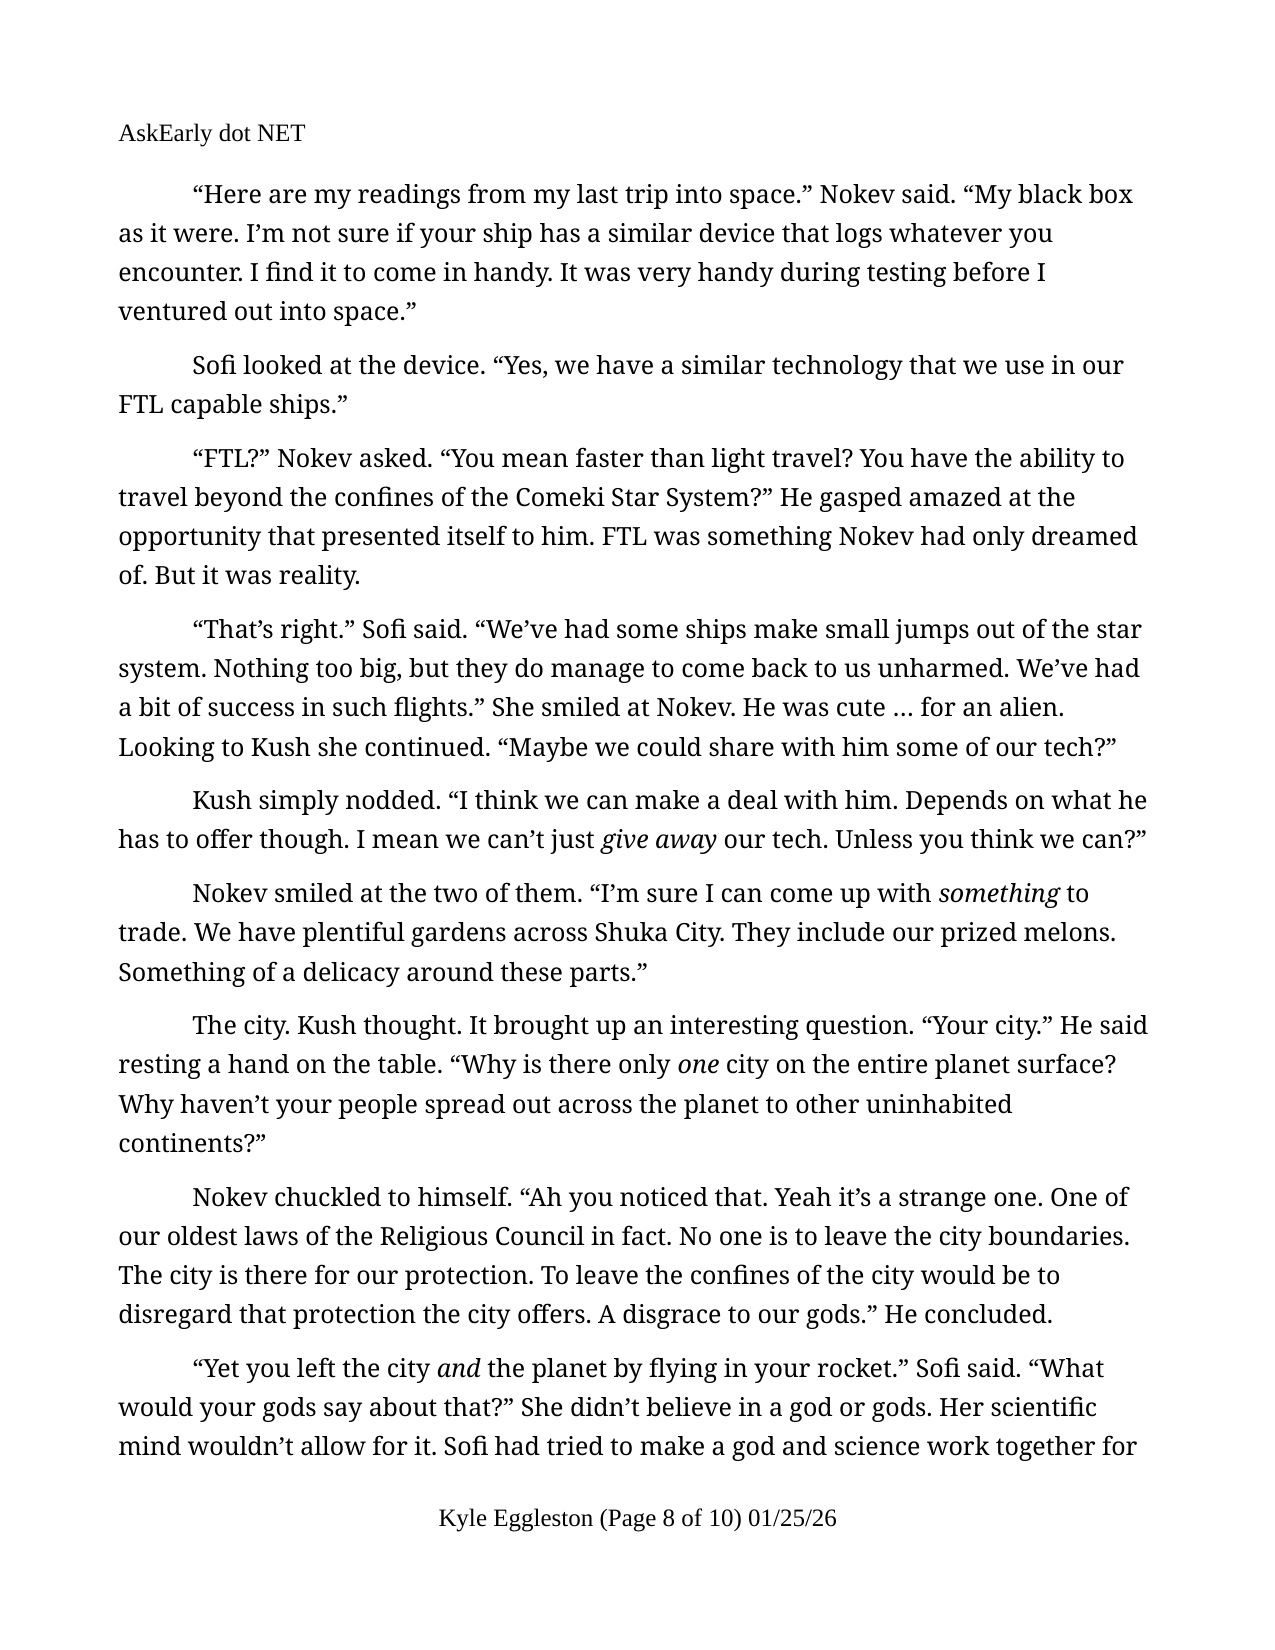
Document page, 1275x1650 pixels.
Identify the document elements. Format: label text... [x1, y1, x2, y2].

text “That’s right.” Sofi said. “We’ve had some ships make small jumps out of the star system. Nothing too big, but they do manage to come back to us unharmed. We’ve had a bit of success in such flights.” She smiled at Nokev. He was cute … for an alien. Looking to Kush she continued. “Maybe we could share with him some of our tech?” [118, 612, 1157, 763]
text Sofi looked at the device. “Yes, we have a similar technology that we use in our FTL capable ships.” [118, 348, 1157, 421]
text Nokev smiled at the two of them. “I’m sure I can come up with something to trade. We have plentiful gardens across Shuka City. They include our prized melons. Something of a delicacy around these parts.” [118, 876, 1157, 988]
text “FTL?” Nokev asked. “You mean faster than light travel? You have the ability to travel beyond the confines of the Comeki Star System?” He gasped amazed at the opportunity that presented itself to him. FTL was something Nokev had only dreamed of. But it was reality. [118, 441, 1157, 592]
text Kush simply nodded. “I think we can make a deal with him. Depends on what he has to offer though. I mean we can’t just give away our tech. Unless you think we can?” [118, 783, 1157, 856]
text The city. Kush thought. It brought up an interesting question. “Your city.” He said resting a hand on the table. “Why is there only one city on the entire planet surface? Why haven’t your people spread out across the planet to other uninhabited continents?” [118, 1008, 1157, 1159]
text Nokev chuckled to himself. “Ah you noticed that. Yeah it’s a strange one. One of our oldest laws of the Religious Council in fact. No one is to leave the city boundaries. The city is there for our protection. To leave the confines of the city would be to disregard that protection the city offers. A disgrace to our gods.” He concluded. [118, 1179, 1157, 1331]
text “Yet you left the city and the planet by flying in your rocket.” Sofi said. “What would your gods say about that?” She didn’t believe in a god or gods. Her scientific mind wouldn’t allow for it. Sofi had tried to make a god and science work together for [118, 1351, 1157, 1463]
text “Here are my readings from my last trip into space.” Nokev said. “My black box as it were. I’m not sure if your ship has a similar device that logs whatever you encounter. I find it to come in handy. It was very handy during testing before I ventured out into space.” [118, 176, 1157, 328]
